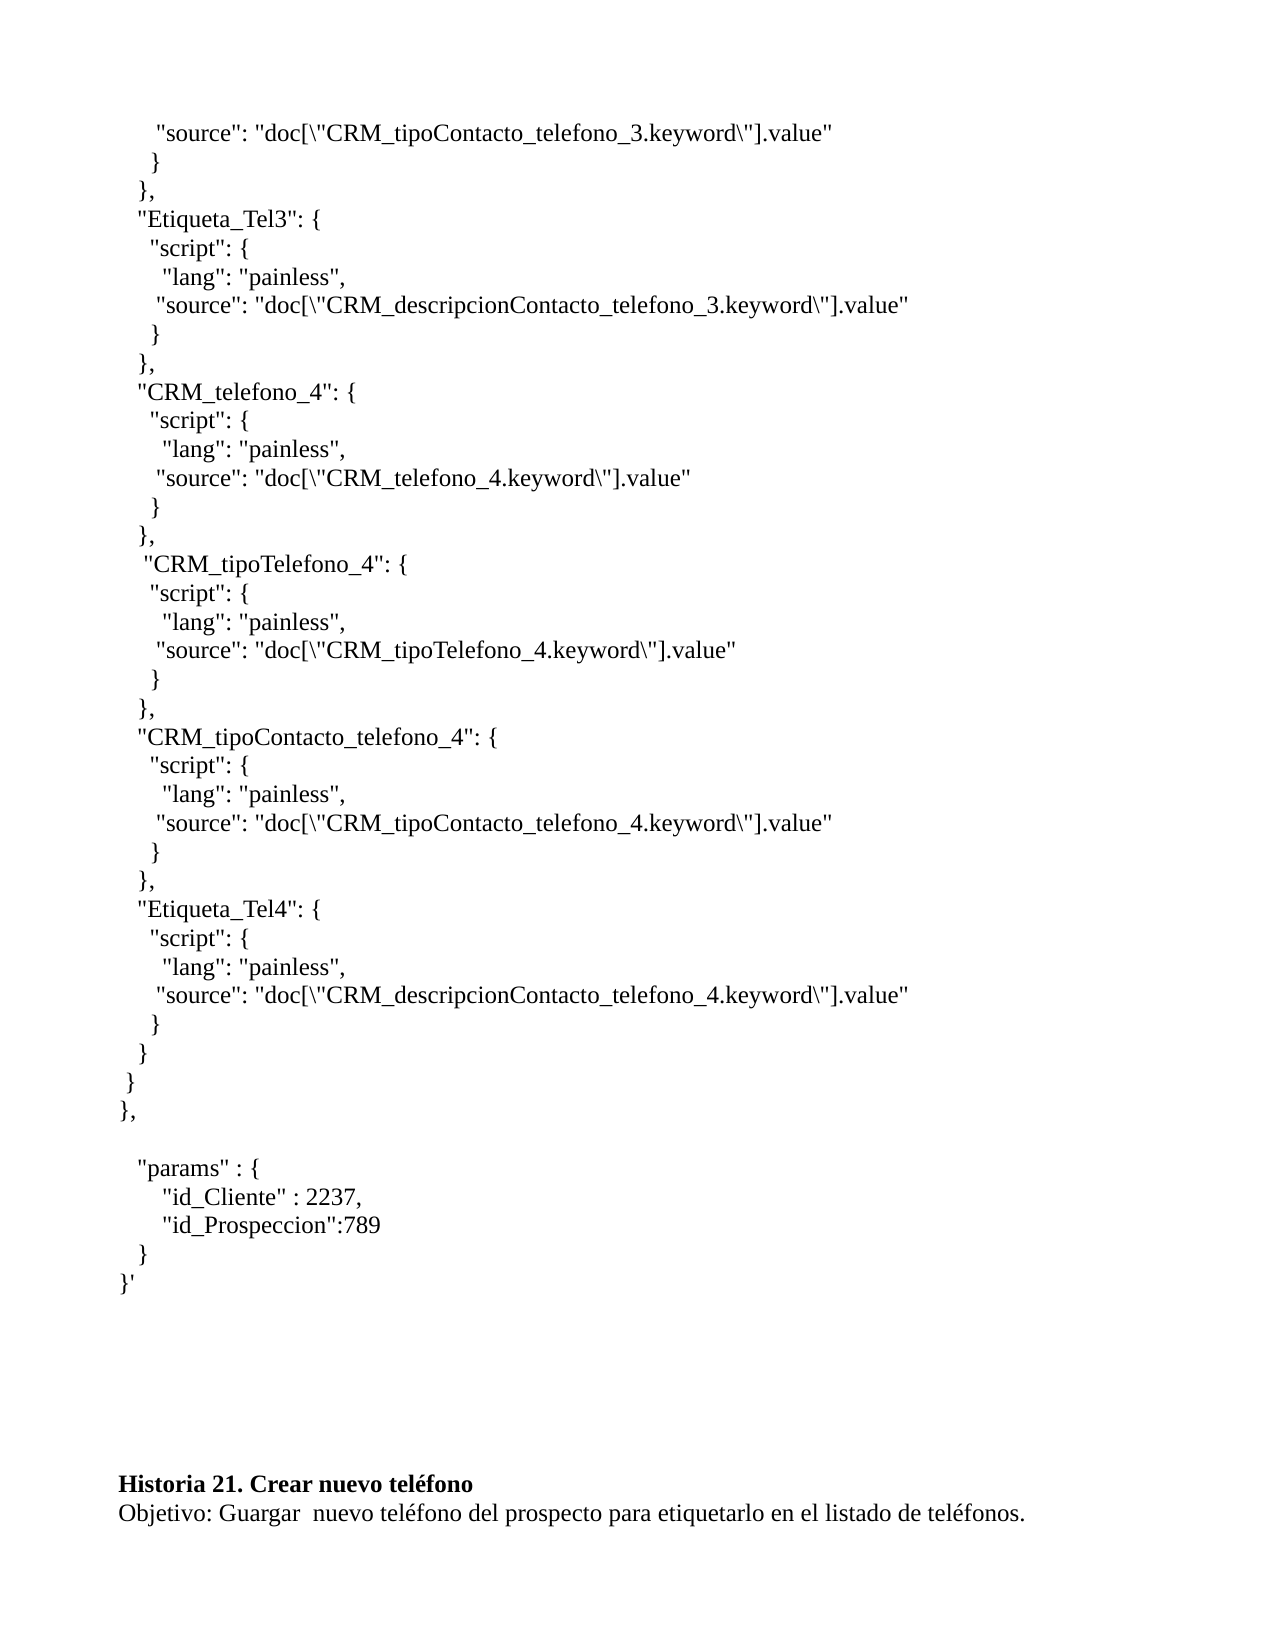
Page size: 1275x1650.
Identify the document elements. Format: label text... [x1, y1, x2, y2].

text } [118, 1038, 1157, 1067]
text Historia 21. Crear nuevo teléfono [118, 1469, 1157, 1498]
text } [118, 1009, 1157, 1038]
text "CRM_tipoTelefono_4": { [118, 549, 1157, 578]
text "script": { [118, 923, 1157, 952]
text "CRM_telefono_4": { [118, 377, 1157, 406]
text }, [118, 866, 1157, 894]
text "source": "doc[\"CRM_tipoContacto_telefono_4.keyword\"].value" [118, 808, 1157, 837]
text "CRM_tipoContacto_telefono_4": { [118, 722, 1157, 751]
text } [118, 147, 1157, 176]
text "lang": "painless", [118, 434, 1157, 463]
text }, [118, 348, 1157, 377]
text "script": { [118, 406, 1157, 434]
text "lang": "painless", [118, 779, 1157, 808]
text "script": { [118, 233, 1157, 262]
text "lang": "painless", [118, 262, 1157, 291]
text } [118, 319, 1157, 348]
text "id_Prospeccion":789 [118, 1211, 1157, 1239]
text "id_Cliente" : 2237, [118, 1182, 1157, 1211]
text "source": "doc[\"CRM_descripcionContacto_telefono_4.keyword\"].value" [118, 981, 1157, 1009]
text "lang": "painless", [118, 952, 1157, 981]
text }, [118, 693, 1157, 722]
text "Etiqueta_Tel4": { [118, 894, 1157, 923]
text "Etiqueta_Tel3": { [118, 204, 1157, 233]
text } [118, 664, 1157, 693]
text } [118, 1067, 1157, 1096]
text }' [118, 1268, 1157, 1297]
text "source": "doc[\"CRM_tipoTelefono_4.keyword\"].value" [118, 636, 1157, 664]
text } [118, 837, 1157, 866]
text "source": "doc[\"CRM_telefono_4.keyword\"].value" [118, 463, 1157, 492]
text }, [118, 1096, 1157, 1124]
text }, [118, 521, 1157, 549]
text Objetivo: Guargar nuevo teléfono del prospecto para etiquetarlo en el listado de teléfonos. [118, 1498, 1157, 1527]
text "params" : { [118, 1153, 1157, 1182]
text "source": "doc[\"CRM_descripcionContacto_telefono_3.keyword\"].value" [118, 291, 1157, 319]
text } [118, 492, 1157, 521]
text }, [118, 176, 1157, 204]
text } [118, 1239, 1157, 1268]
text "script": { [118, 751, 1157, 779]
text "source": "doc[\"CRM_tipoContacto_telefono_3.keyword\"].value" [118, 118, 1157, 147]
text "script": { [118, 578, 1157, 607]
text "lang": "painless", [118, 607, 1157, 636]
